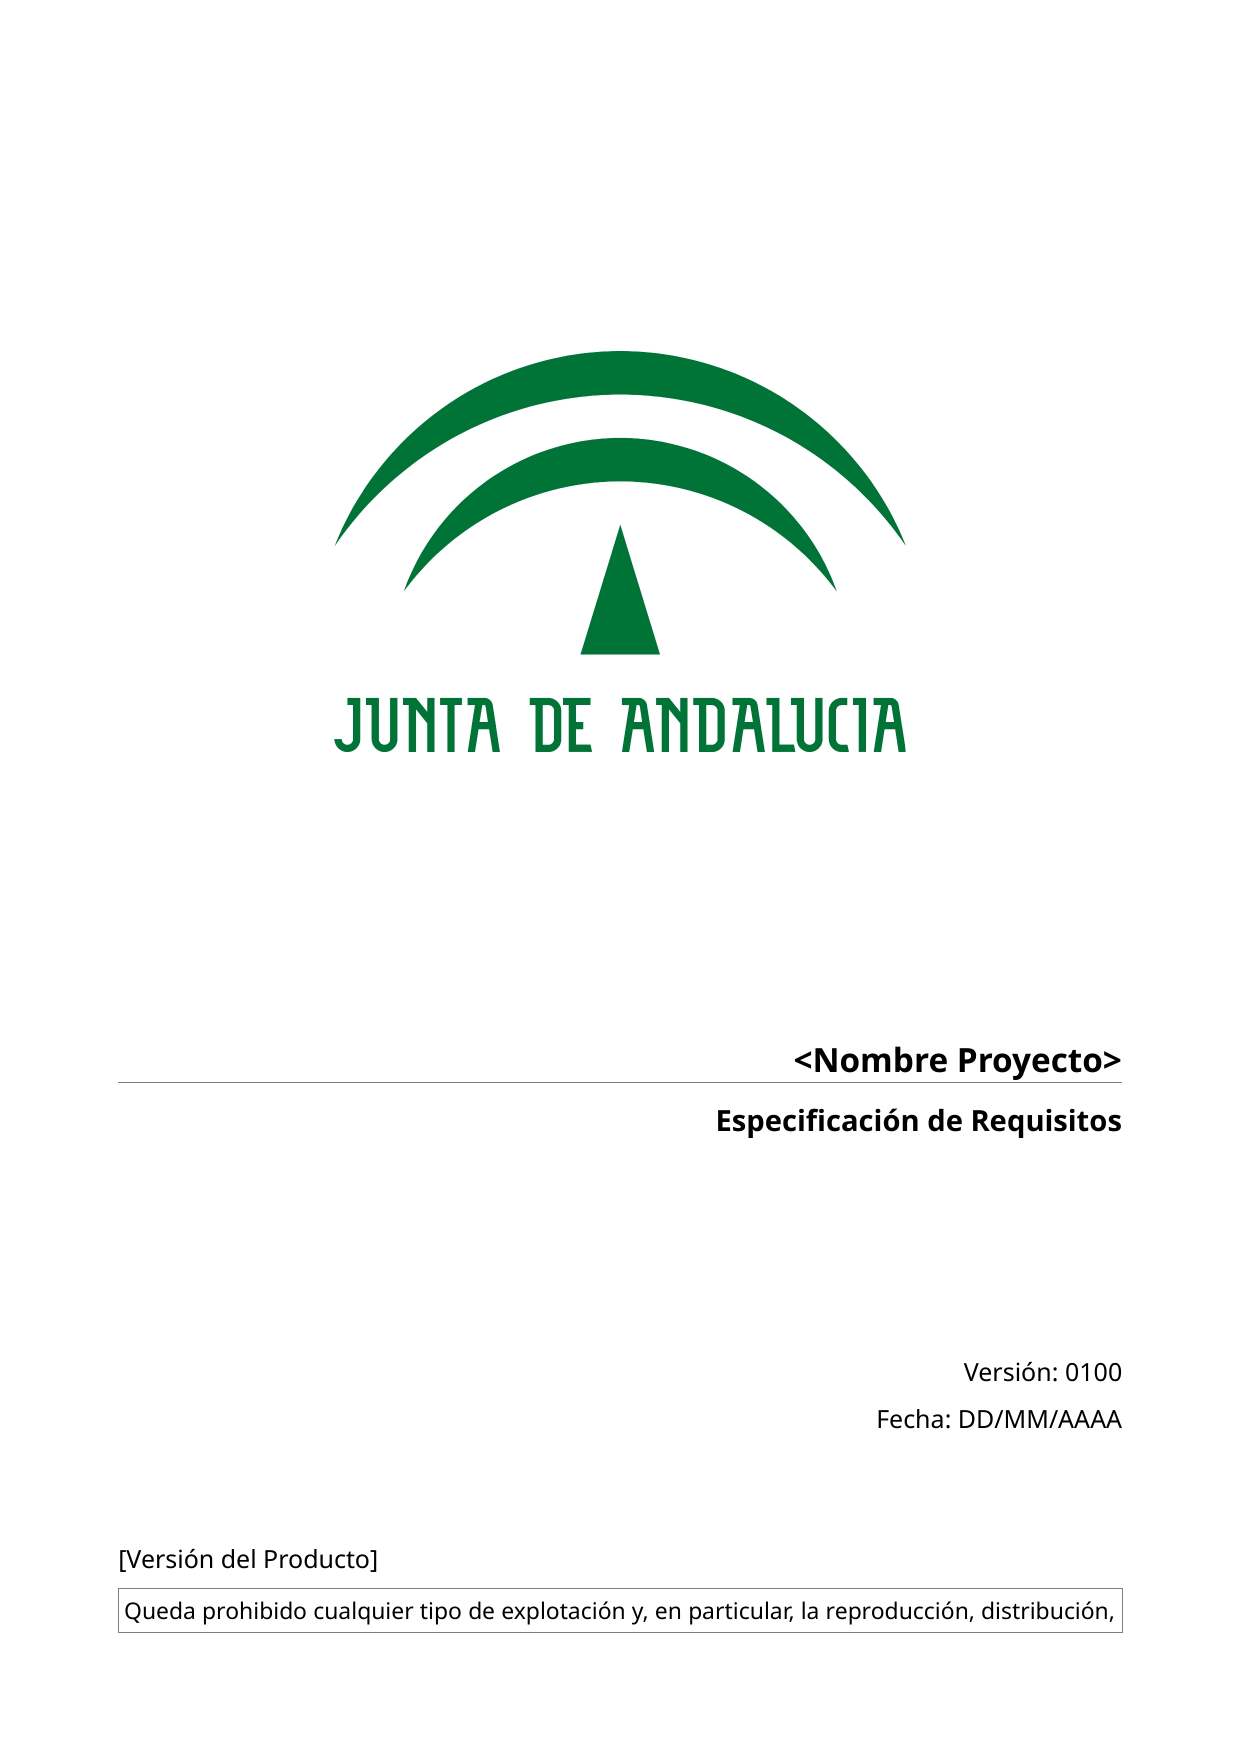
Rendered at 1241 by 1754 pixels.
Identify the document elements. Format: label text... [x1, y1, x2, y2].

text <Nombre Proyecto> [118, 1036, 1122, 1082]
picture [334, 351, 906, 752]
title Especificación de Requisitos [118, 1101, 1122, 1140]
text [Versión del Producto] [118, 1541, 1122, 1575]
table_header Queda prohibido cualquier tipo de explotación y, en particular, la reproducción, distribución, [119, 1589, 1122, 1632]
text Versión: 0100 [118, 1355, 1122, 1389]
text Fecha: DD/MM/AAAA [118, 1402, 1122, 1436]
